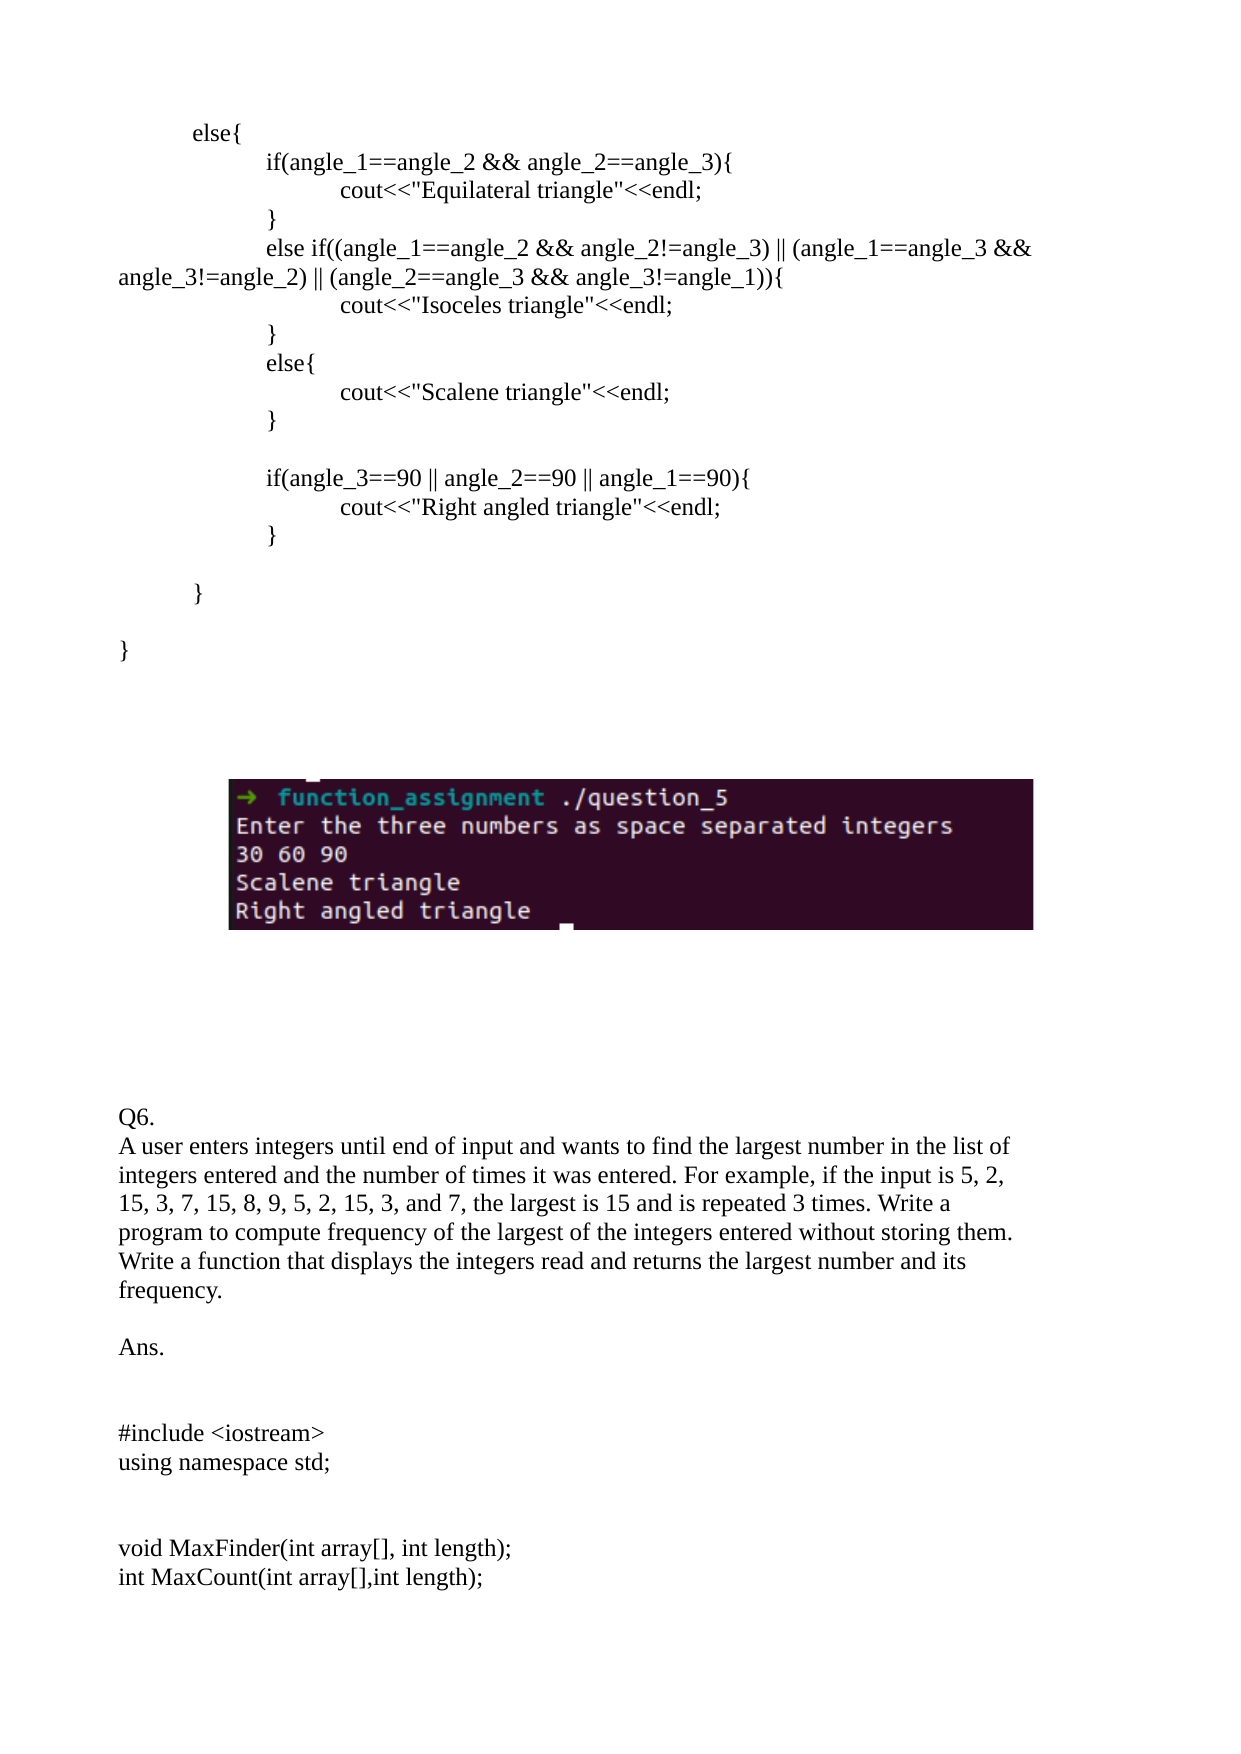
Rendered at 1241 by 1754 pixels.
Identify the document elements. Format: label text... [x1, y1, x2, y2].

text else{ [118, 348, 1122, 377]
text cout<<"Equilateral triangle"<<endl; [118, 176, 1122, 204]
text } [118, 319, 1122, 348]
text } [118, 636, 1122, 664]
text integers entered and the number of times it was entered. For example, if the input is 5, 2, [118, 1160, 1122, 1188]
text Q6. [118, 1102, 1122, 1131]
text if(angle_3==90 || angle_2==90 || angle_1==90){ [118, 463, 1122, 492]
text cout<<"Right angled triangle"<<endl; [118, 492, 1122, 521]
text frequency. [118, 1275, 1122, 1303]
text program to compute frequency of the largest of the integers entered without storing them. [118, 1217, 1122, 1246]
text } [118, 578, 1122, 607]
text } [118, 204, 1122, 233]
text using namespace std; [118, 1447, 1122, 1476]
text if(angle_1==angle_2 && angle_2==angle_3){ [118, 147, 1122, 176]
text void MaxFinder(int array[], int length); [118, 1533, 1122, 1562]
text Ans. [118, 1332, 1122, 1361]
text int MaxCount(int array[],int length); [118, 1562, 1122, 1591]
text #include <iostream> [118, 1418, 1122, 1447]
text else{ [118, 118, 1122, 147]
text cout<<"Isoceles triangle"<<endl; [118, 291, 1122, 319]
text } [118, 521, 1122, 549]
text A user enters integers until end of input and wants to find the largest number in the list of [118, 1131, 1122, 1160]
text else if((angle_1==angle_2 && angle_2!=angle_3) || (angle_1==angle_3 && angle_3!=angle_2) || (angle_2==angle_3 && angle_3!=angle_1)){ [118, 233, 1122, 291]
text cout<<"Scalene triangle"<<endl; [118, 377, 1122, 406]
text 15, 3, 7, 15, 8, 9, 5, 2, 15, 3, and 7, the largest is 15 and is repeated 3 times. Write a [118, 1188, 1122, 1217]
text } [118, 406, 1122, 434]
picture [228, 779, 1034, 930]
text Write a function that displays the integers read and returns the largest number and its [118, 1246, 1122, 1275]
